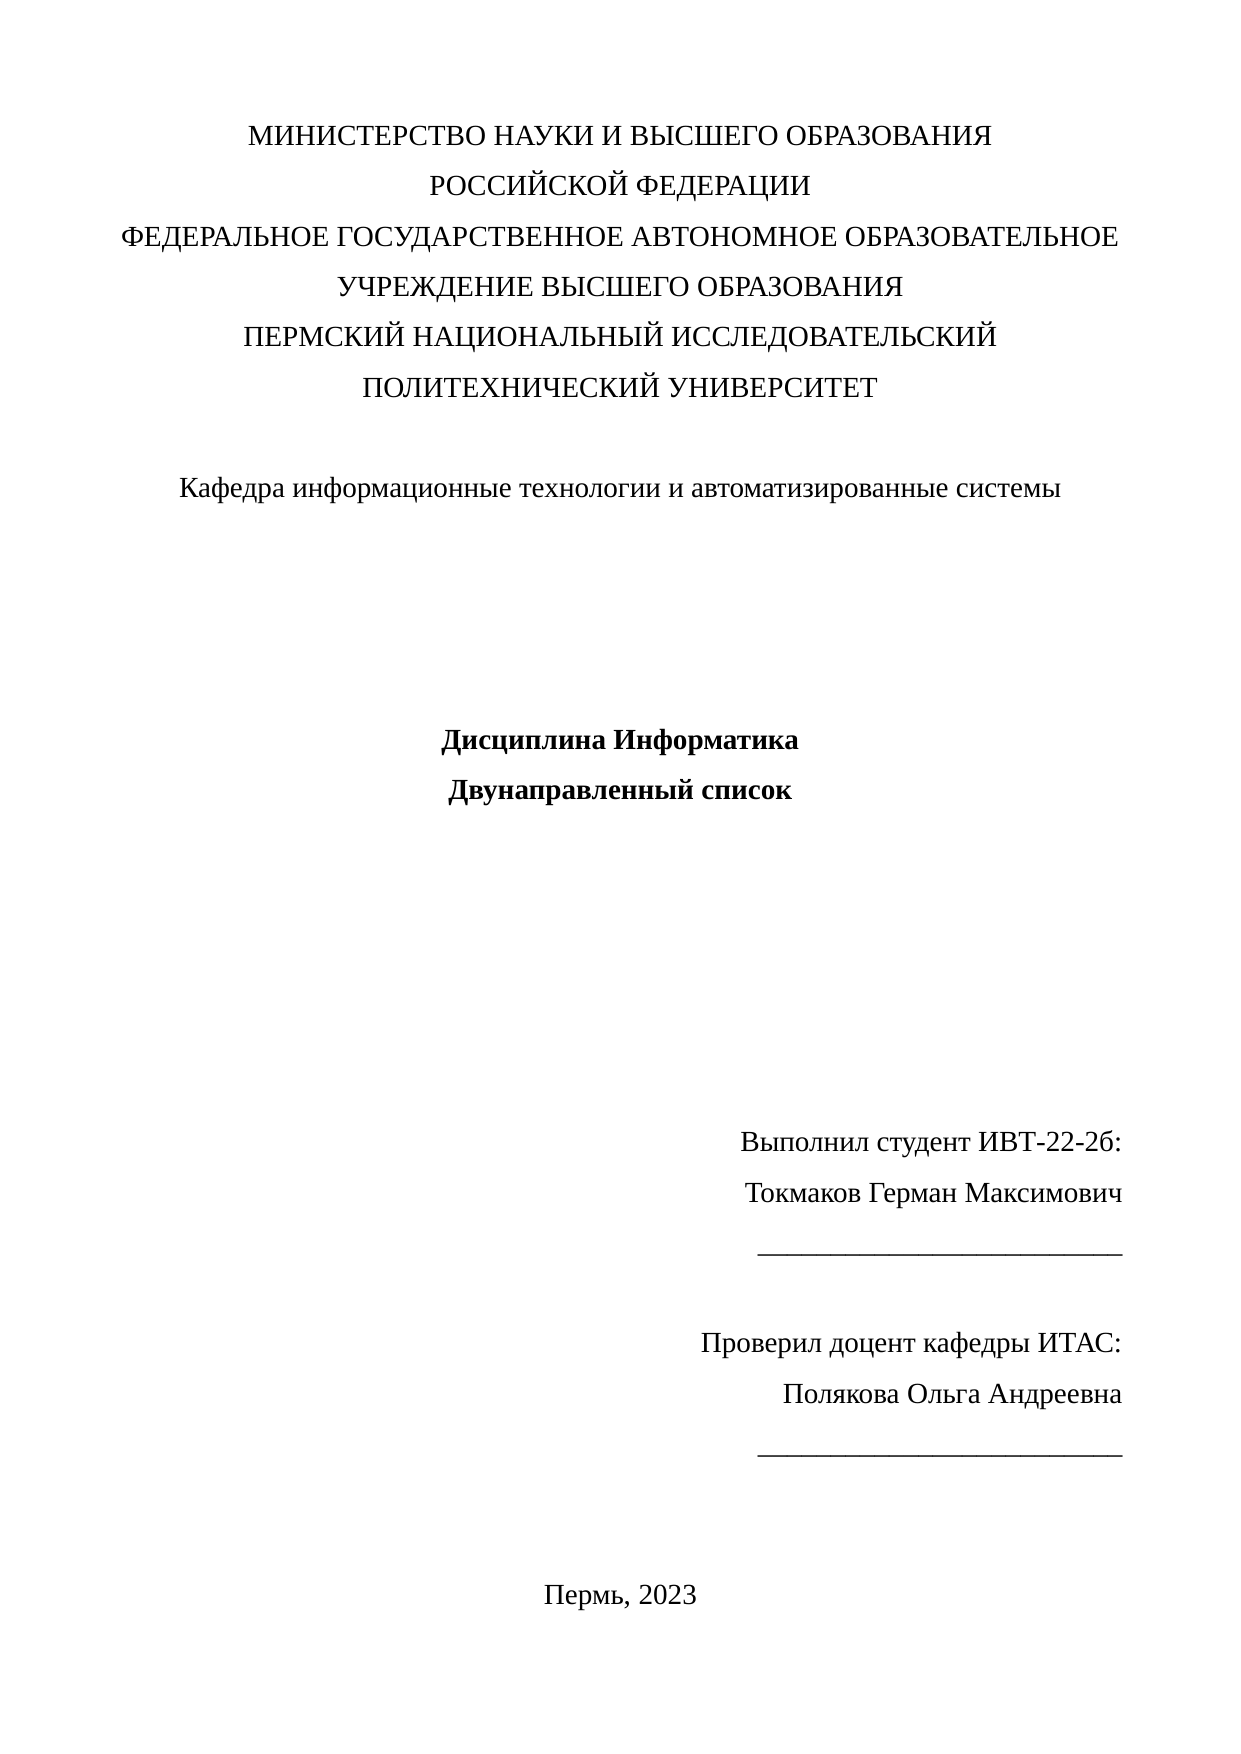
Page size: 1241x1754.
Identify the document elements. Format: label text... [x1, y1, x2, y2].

text Выполнил студент ИВТ-22-2б: [118, 1124, 1122, 1158]
text Пермь, 2023 [118, 1577, 1122, 1611]
text _________________________ [118, 1225, 1122, 1258]
text Двунаправленный список [118, 772, 1122, 806]
text ПЕРМСКИЙ НАЦИОНАЛЬНЫЙ ИССЛЕДОВАТЕЛЬСКИЙ ПОЛИТЕХНИЧЕСКИЙ УНИВЕРСИТЕТ [118, 319, 1122, 403]
text ФЕДЕРАЛЬНОЕ ГОСУДАРСТВЕННОЕ АВТОНОМНОЕ ОБРАЗОВАТЕЛЬНОЕ УЧРЕЖДЕНИЕ ВЫСШЕГО ОБРАЗОВАНИЯ [118, 219, 1122, 303]
text Кафедра информационные технологии и автоматизированные системы [118, 470, 1122, 504]
text МИНИСТЕРСТВО НАУКИ И ВЫСШЕГО ОБРАЗОВАНИЯ РОССИЙСКОЙ ФЕДЕРАЦИИ [118, 118, 1122, 202]
text Проверил доцент кафедры ИТАС: [118, 1326, 1122, 1359]
text Дисциплина Информатика [118, 722, 1122, 755]
text _________________________ [118, 1426, 1122, 1460]
text Полякова Ольга Андреевна [118, 1376, 1122, 1409]
text Токмаков Герман Максимович [118, 1175, 1122, 1208]
